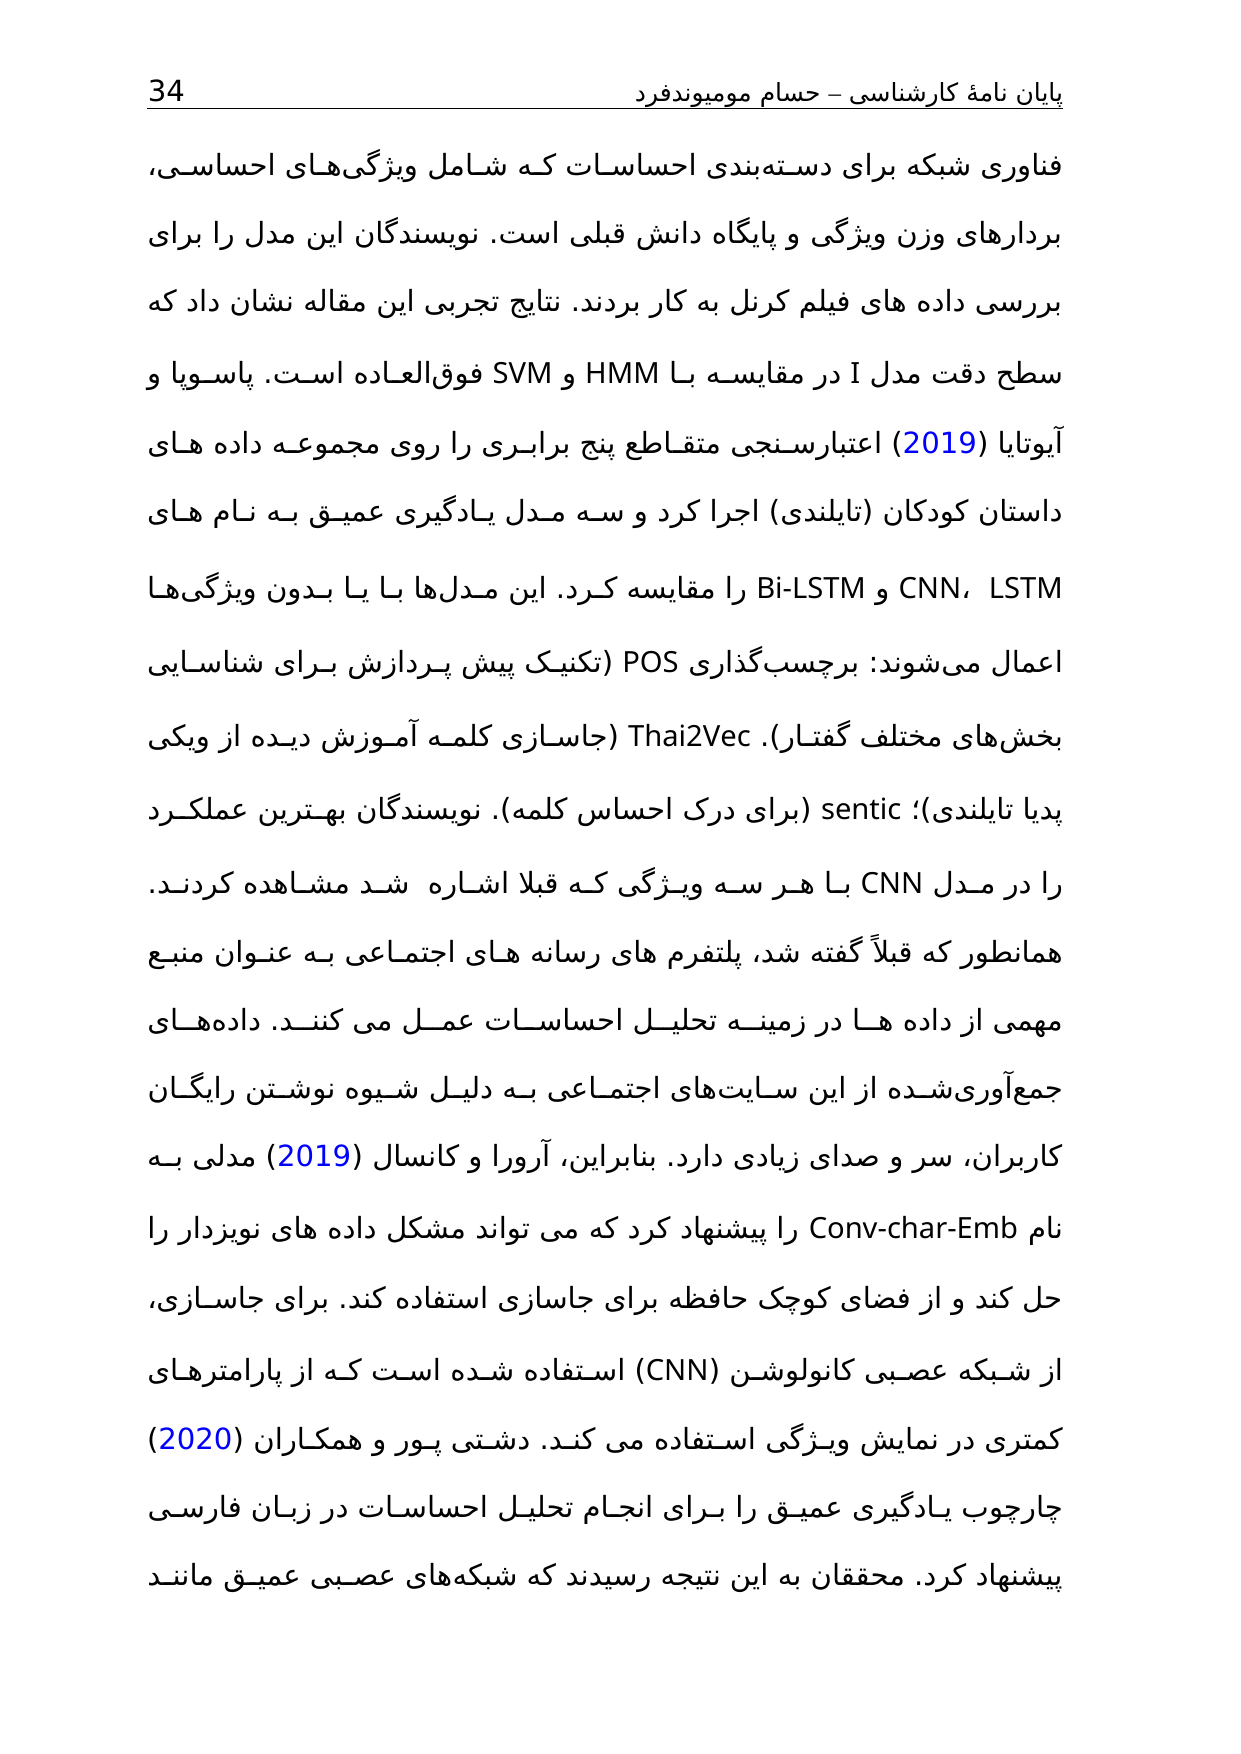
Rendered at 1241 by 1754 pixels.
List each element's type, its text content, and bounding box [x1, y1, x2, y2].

text فناوری شبکه برای دسته‌بندی احساسات که شامل ویژگی‌های احساسی، بردارهای وزن ویژگی و پایگاه دانش قبلی است. نویسندگان این مدل را برای بررسی داده های فیلم کرنل به کار بردند. نتایج تجربی این مقاله نشان داد که سطح دقت مدل I در مقایسه با HMM و SVM فوق‌العاده است. پاسوپا و آیوتایا (2019) اعتبارسنجی متقاطع پنج برابری را روی مجموعه داده های داستان کودکان (تایلندی) اجرا کرد و سه مدل یادگیری عمیق به نام های CNN، LSTM و Bi-LSTM را مقایسه کرد. این مدل‌ها با یا بدون ویژگی‌ها اعمال می‌شوند: برچسب‌گذاری POS (تکنیک پیش پردازش برای شناسایی بخش‌های مختلف گفتار). Thai2Vec (جاسازی کلمه آموزش دیده از ویکی پدیا تایلندی)؛ sentic (برای درک احساس کلمه). نویسندگان بهترین عملکرد را در مدل CNN با هر سه ویژگی که قبلا اشاره شد مشاهده کردند. همانطور که قبلاً گفته شد، پلتفرم های رسانه های اجتماعی به عنوان منبع مهمی از داده ها در زمینه تحلیل احساسات عمل می کنند. داده‌های جمع‌آوری‌شده از این سایت‌های اجتماعی به دلیل شیوه نوشتن رایگان کاربران، سر و صدای زیادی دارد. بنابراین، آرورا و کانسال (2019) مدلی به نام Conv-char-Emb را پیشنهاد کرد که می تواند مشکل داده های نویزدار را حل کند و از فضای کوچک حافظه برای جاسازی استفاده کند. برای جاسازی، از شبکه عصبی کانولوشن (CNN) استفاده شده است که از پارامترهای کمتری در نمایش ویژگی استفاده می کند. دشتی پور و همکاران (2020) چارچوب یادگیری عمیق را برای انجام تحلیل احساسات در زبان فارسی پیشنهاد کرد. محققان به این نتیجه رسیدند که شبکه‌های عصبی عمیق مانند LSTM و CNN از الگوریتم‌های یادگیری ماشین موجود در مجموعه داده‌های بررسی هتل و محصول بهتر عمل می‌کنند. [147, 148, 1063, 1592]
